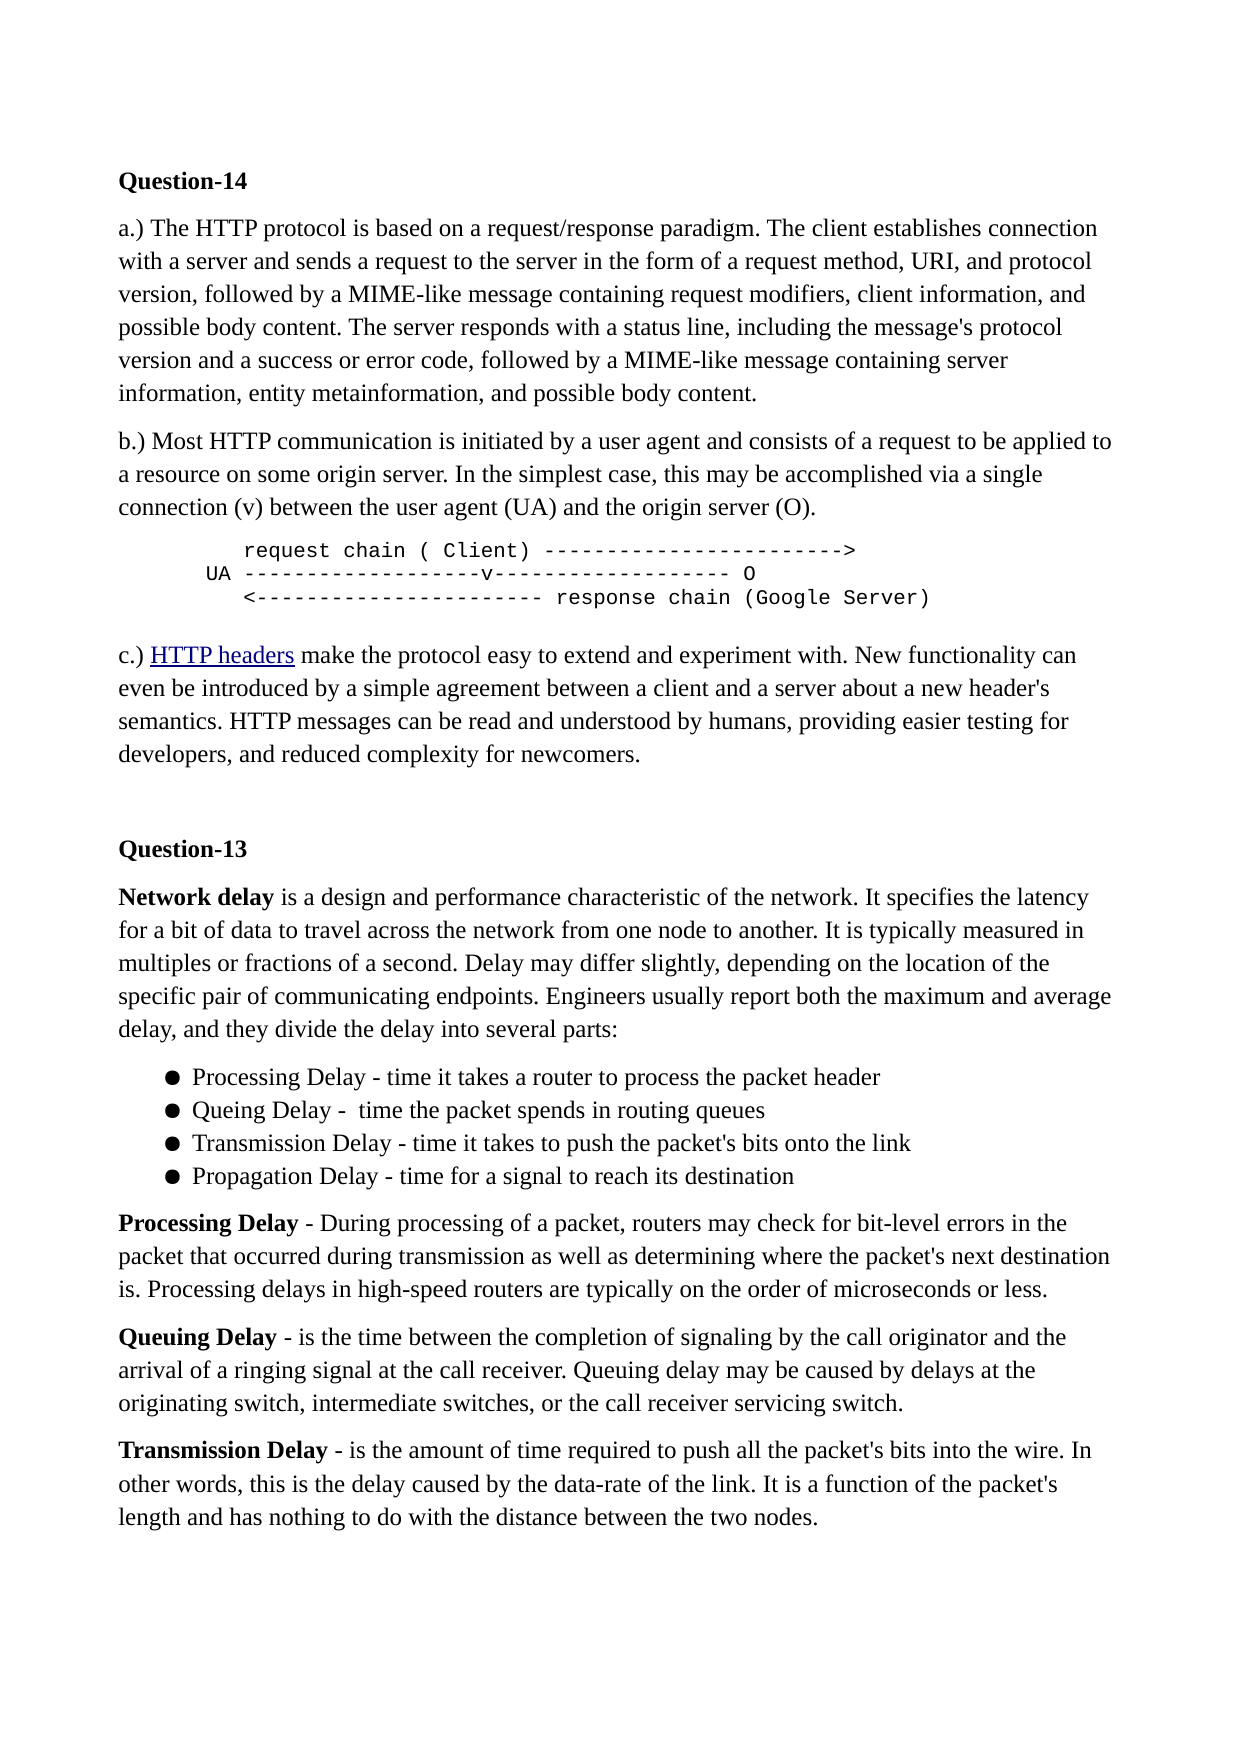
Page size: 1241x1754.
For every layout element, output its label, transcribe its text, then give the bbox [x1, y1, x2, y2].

text Processing Delay - During processing of a packet, routers may check for bit-level errors in the packet that occurred during transmission as well as determining where the packet's next destination is. Processing delays in high-speed routers are typically on the order of microseconds or less. [118, 1208, 1122, 1303]
text b.) Most HTTP communication is initiated by a user agent and consists of a request to be applied to a resource on some origin server. In the simplest case, this may be accomplished via a single connection (v) between the user agent (UA) and the origin server (O). [118, 426, 1122, 521]
text UA -------------------v------------------- O [118, 563, 1122, 587]
text Question-13 [118, 834, 1122, 863]
list Transmission Delay - time it takes to push the packet's bits onto the link [162, 1128, 1122, 1156]
text Queuing Delay - is the time between the completion of signaling by the call originator and the arrival of a ringing signal at the call receiver. Queuing delay may be caused by delays at the originating switch, intermediate switches, or the call receiver servicing switch. [118, 1322, 1122, 1417]
text a.) The HTTP protocol is based on a request/response paradigm. The client establishes connection with a server and sends a request to the server in the form of a request method, URI, and protocol version, followed by a MIME-like message containing request modifiers, client information, and possible body content. The server responds with a status line, including the message's protocol version and a success or error code, followed by a MIME-like message containing server information, entity metainformation, and possible body content. [118, 213, 1122, 407]
list Propagation Delay - time for a signal to reach its destination [162, 1161, 1122, 1189]
text request chain ( Client) ------------------------> [118, 540, 1122, 563]
text Question-14 [118, 166, 1122, 194]
text c.) HTTP headers make the protocol easy to extend and experiment with. New functionality can even be introduced by a simple agreement between a client and a server about a new header's semantics. HTTP messages can be read and understood by humans, providing easier testing for developers, and reduced complexity for newcomers. [118, 640, 1122, 768]
text <----------------------- response chain (Google Server) [118, 587, 1122, 611]
list Processing Delay - time it takes a router to process the packet header [162, 1062, 1122, 1090]
list Queing Delay - time the packet spends in routing queues [162, 1095, 1122, 1123]
text Network delay is a design and performance characteristic of the network. It specifies the latency for a bit of data to travel across the network from one node to another. It is typically measured in multiples or fractions of a second. Delay may differ slightly, depending on the location of the specific pair of communicating endpoints. Engineers usually report both the maximum and average delay, and they divide the delay into several parts: [118, 882, 1122, 1043]
text Transmission Delay - is the amount of time required to push all the packet's bits into the wire. In other words, this is the delay caused by the data-rate of the link. It is a function of the packet's length and has nothing to do with the distance between the two nodes. [118, 1436, 1122, 1530]
